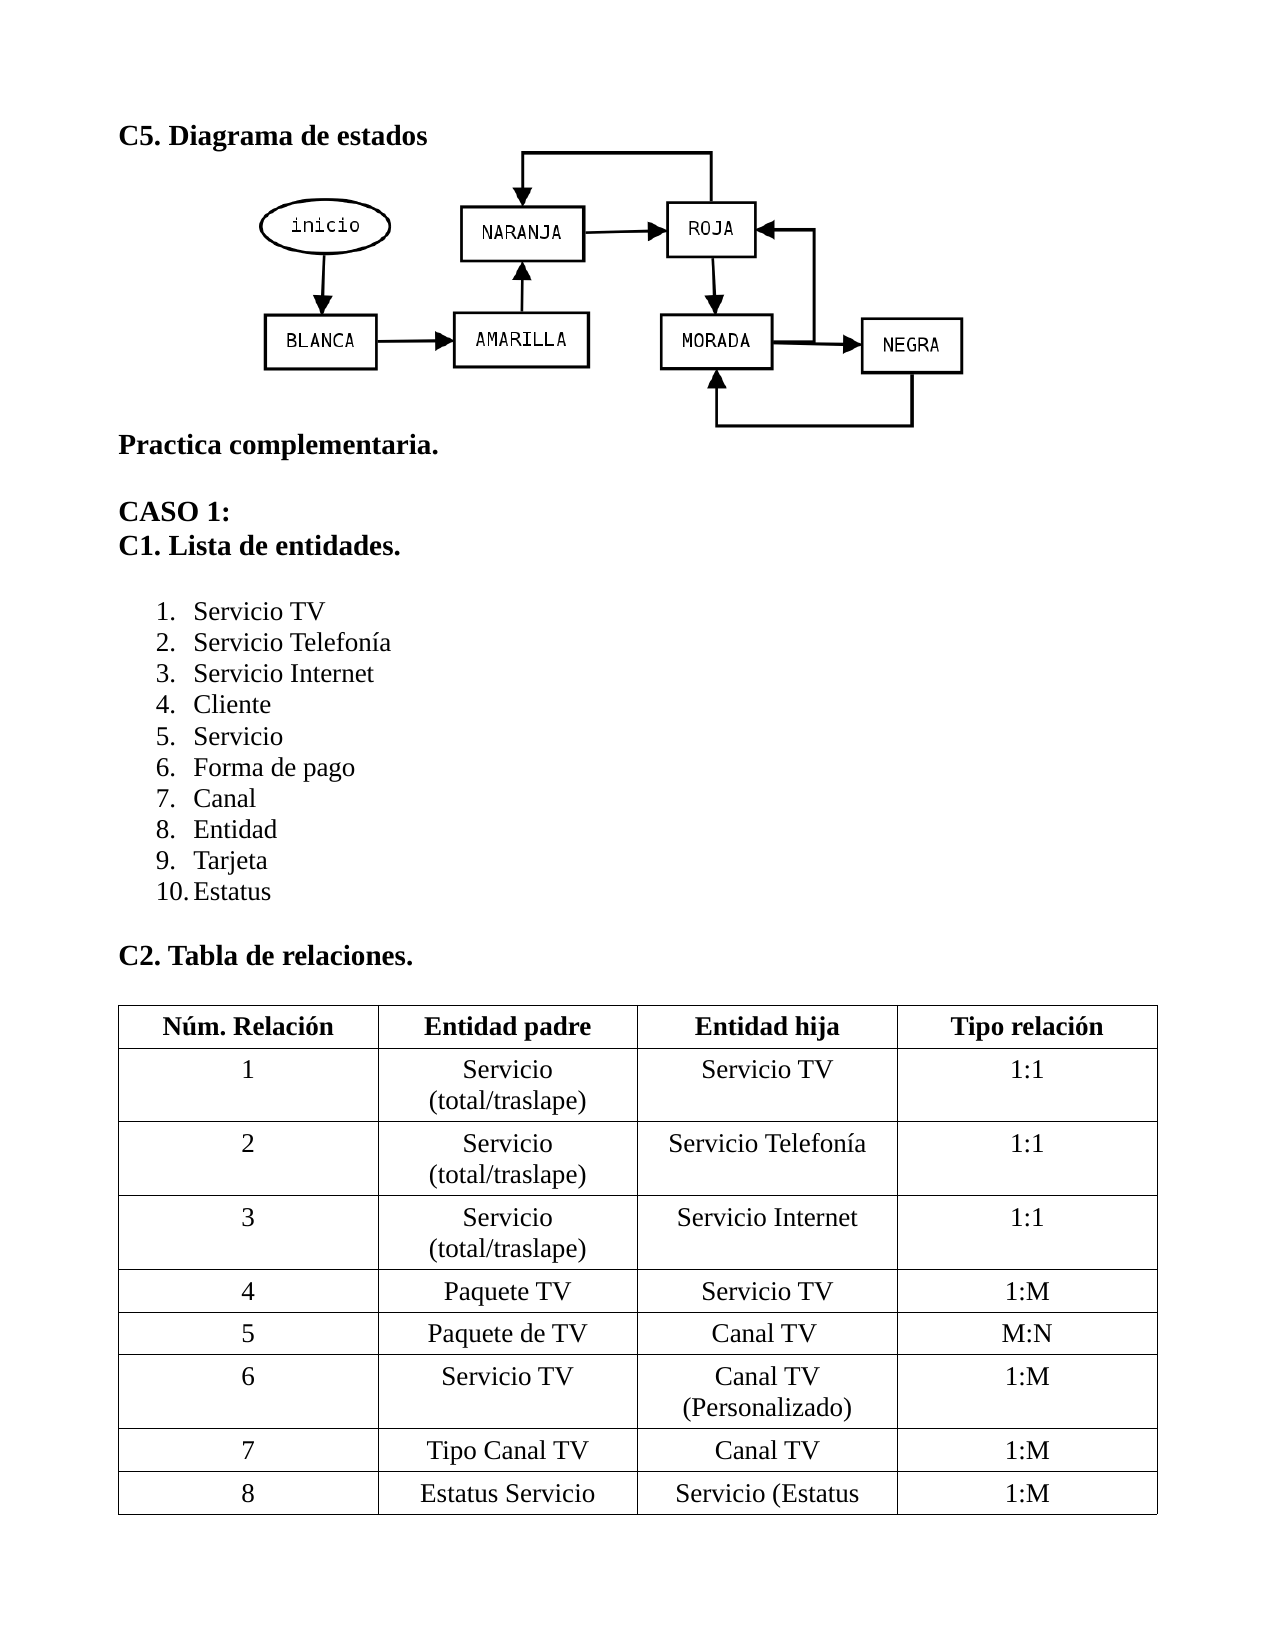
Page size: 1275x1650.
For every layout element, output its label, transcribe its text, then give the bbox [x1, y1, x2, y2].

table_cell Servicio (total/traslape) [379, 1122, 637, 1195]
table_cell Servicio (total/traslape) [379, 1196, 637, 1269]
table_cell 1:1 [898, 1196, 1157, 1269]
text C1. Lista de entidades. [118, 528, 1157, 561]
table_cell 1:M [898, 1355, 1157, 1428]
table_cell Tipo Canal TV [379, 1429, 637, 1471]
table_cell 1:M [898, 1270, 1157, 1312]
list Cliente [156, 688, 1157, 719]
table_cell 1:1 [898, 1122, 1157, 1195]
list Forma de pago [156, 751, 1157, 782]
table_cell 4 [119, 1270, 378, 1312]
table_header Entidad hija [638, 1006, 897, 1047]
table_cell Servicio Telefonía [638, 1122, 897, 1195]
text CASO 1: [118, 494, 1157, 528]
text Practica complementaria. [118, 152, 1157, 461]
text C2. Tabla de relaciones. [118, 938, 1157, 971]
table_cell Servicio (Estatus [638, 1472, 897, 1514]
table_cell 6 [119, 1355, 378, 1428]
table_header Núm. Relación [119, 1006, 378, 1047]
table_cell Paquete TV [379, 1270, 637, 1312]
list Servicio [156, 719, 1157, 751]
table_cell 1:1 [898, 1049, 1157, 1121]
table_cell Servicio TV [379, 1355, 637, 1428]
table_cell 1 [119, 1049, 378, 1121]
table_cell 2 [119, 1122, 378, 1195]
table_cell Servicio Internet [638, 1196, 897, 1269]
table_cell 3 [119, 1196, 378, 1269]
text C5. Diagrama de estados [118, 118, 1157, 152]
list Servicio Telefonía [156, 626, 1157, 657]
table_cell Paquete de TV [379, 1313, 637, 1354]
table_header Entidad padre [379, 1006, 637, 1047]
picture [259, 151, 1017, 428]
table_cell 8 [119, 1472, 378, 1514]
table_cell Canal TV (Personalizado) [638, 1355, 897, 1428]
table_cell 7 [119, 1429, 378, 1471]
list Estatus [156, 875, 1157, 906]
table_cell 1:M [898, 1472, 1157, 1514]
table_cell 1:M [898, 1429, 1157, 1471]
table_cell Servicio (total/traslape) [379, 1049, 637, 1121]
table_cell Estatus Servicio [379, 1472, 637, 1514]
list Servicio TV [156, 595, 1157, 626]
table_cell 5 [119, 1313, 378, 1354]
table_header Tipo relación [898, 1006, 1157, 1047]
list Servicio Internet [156, 657, 1157, 688]
table_cell M:N [898, 1313, 1157, 1354]
table_cell Servicio TV [638, 1270, 897, 1312]
list Tarjeta [156, 844, 1157, 875]
table_cell Canal TV [638, 1313, 897, 1354]
table_cell Servicio TV [638, 1049, 897, 1121]
list Entidad [156, 813, 1157, 844]
table_cell Canal TV [638, 1429, 897, 1471]
list Canal [156, 782, 1157, 813]
